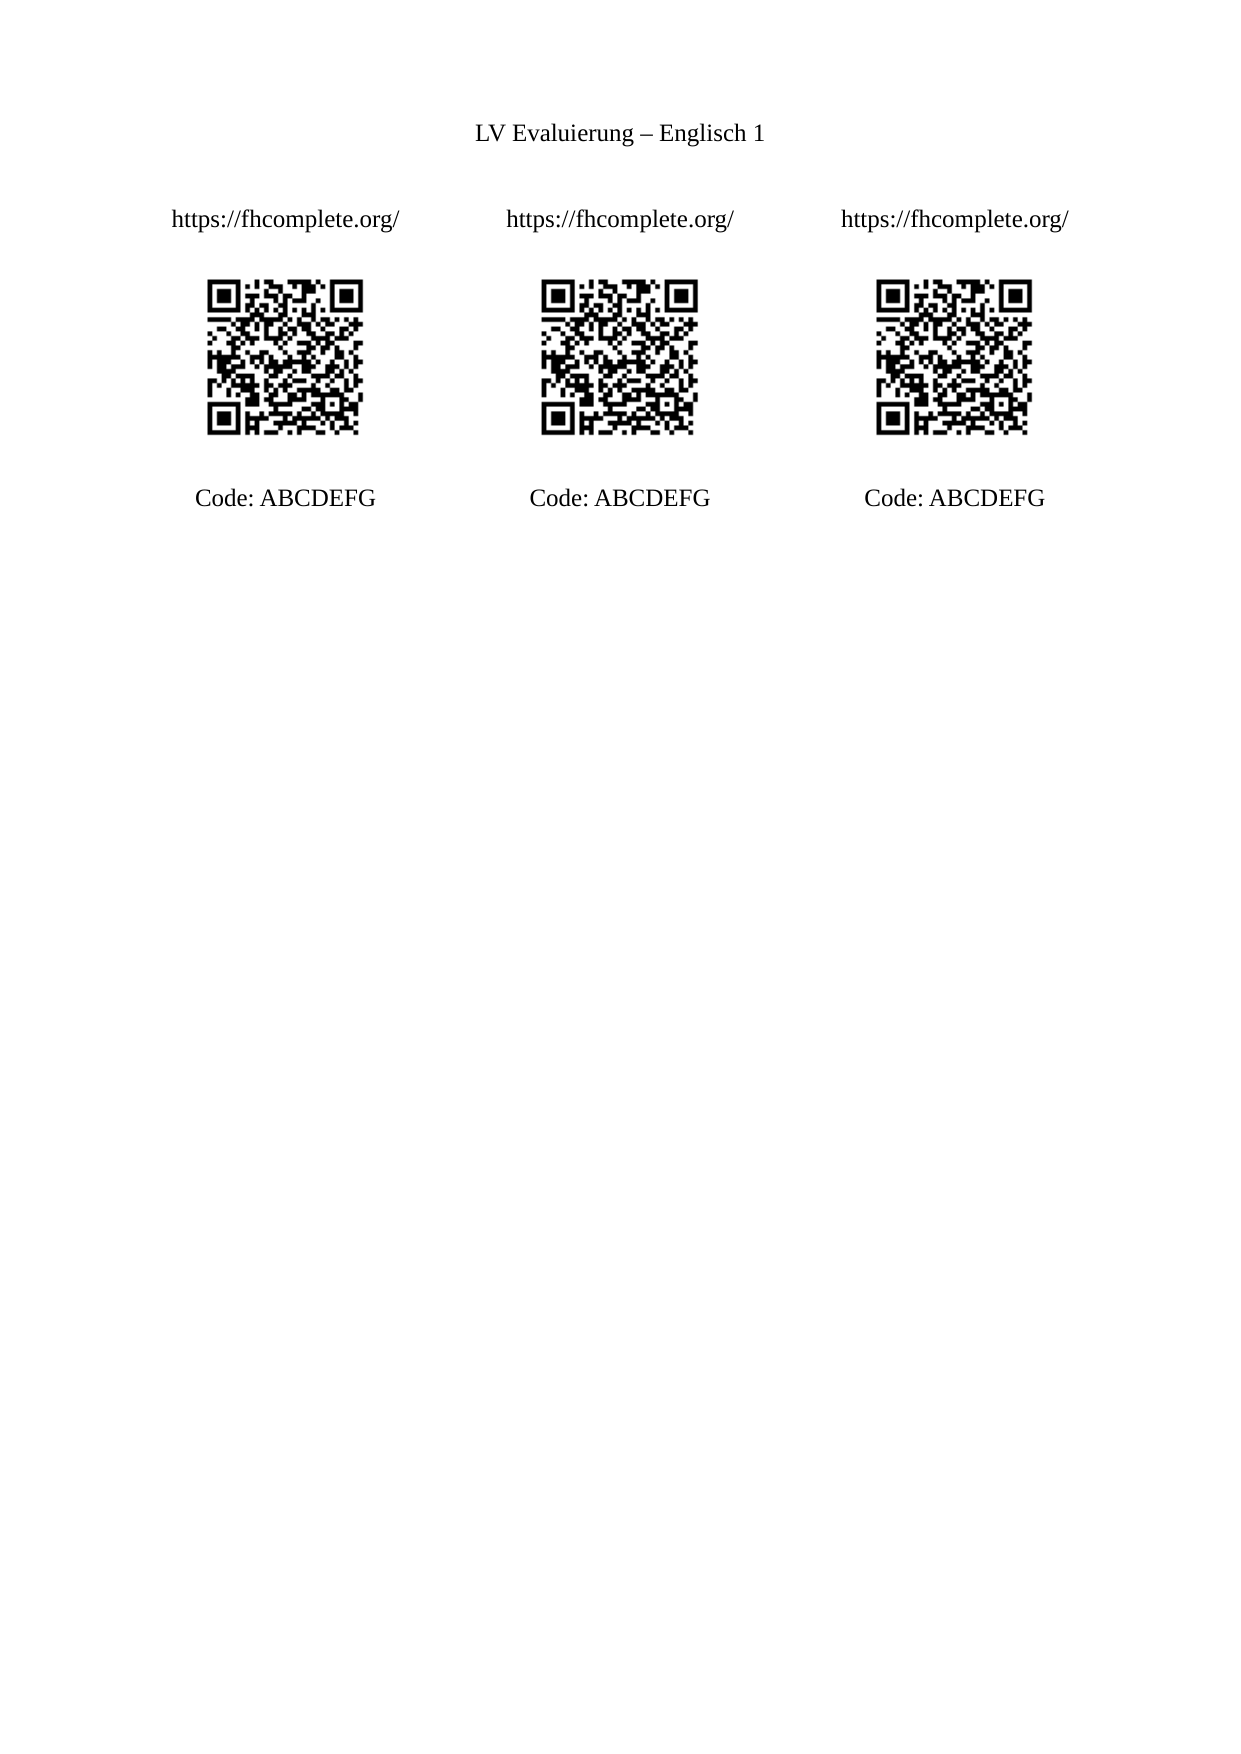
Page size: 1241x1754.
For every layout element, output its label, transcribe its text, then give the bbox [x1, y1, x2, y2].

text Code: ABCDEFG [118, 483, 453, 511]
text LV Evaluierung – Englisch 1 [118, 118, 1122, 176]
text Code: ABCDEFG [787, 483, 1122, 511]
text https://fhcomplete.org/ [787, 204, 1122, 233]
picture [523, 261, 717, 454]
text Code: ABCDEFG [453, 483, 787, 511]
text https://fhcomplete.org/ [118, 204, 453, 233]
picture [858, 261, 1051, 454]
picture [189, 261, 382, 454]
text https://fhcomplete.org/ [453, 204, 787, 233]
